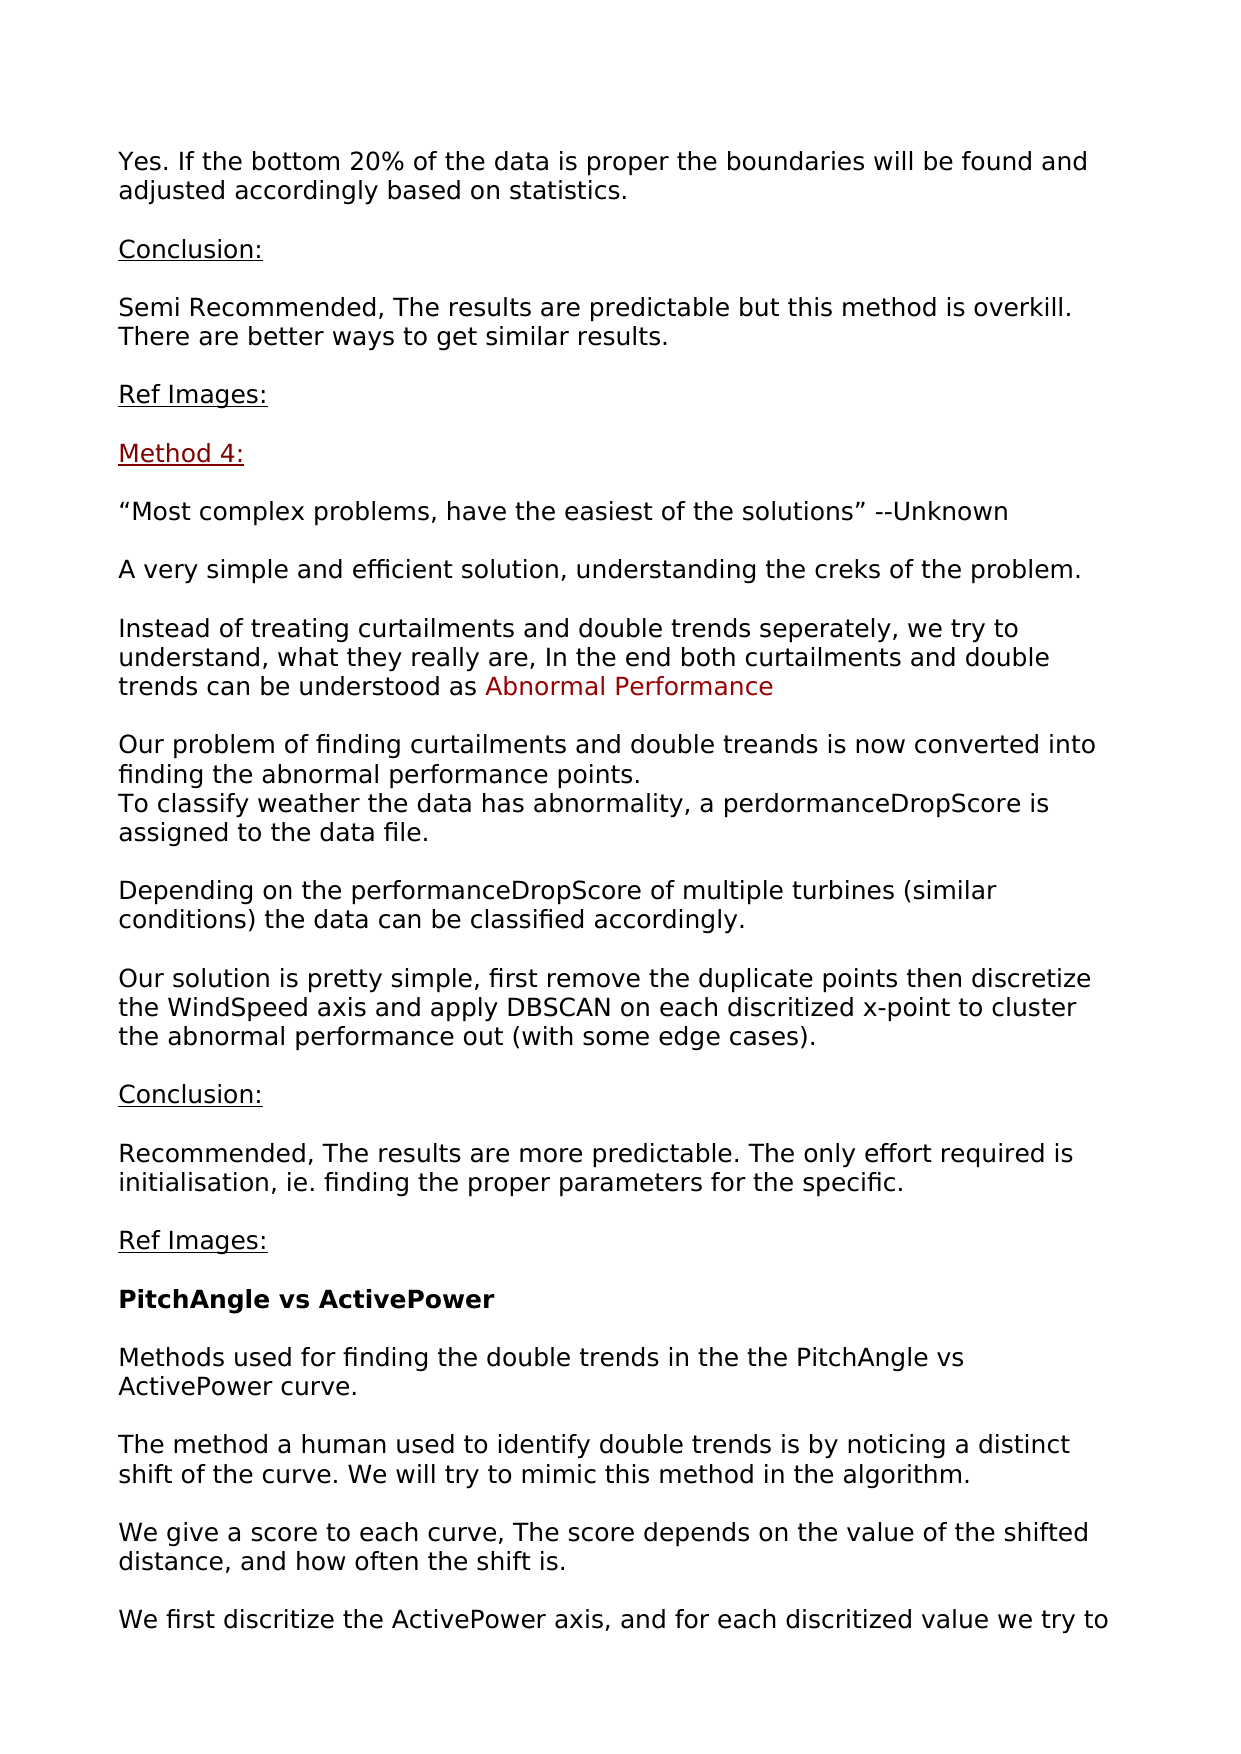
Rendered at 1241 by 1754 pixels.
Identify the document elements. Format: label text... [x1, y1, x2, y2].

text Our solution is pretty simple, first remove the duplicate points then discretize the WindSpeed axis and apply DBSCAN on each discritized x-point to cluster the abnormal performance out (with some edge cases). [118, 964, 1122, 1051]
text Instead of treating curtailments and double trends seperately, we try to understand, what they really are, In the end both curtailments and double trends can be understood as Abnormal Performance [118, 614, 1122, 701]
text PitchAngle vs ActivePower [118, 1285, 1122, 1314]
text Semi Recommended, The results are predictable but this method is overkill. There are better ways to get similar results. [118, 293, 1122, 351]
text We first discritize the ActivePower axis, and for each discritized value we try to [118, 1606, 1122, 1635]
text Conclusion: [118, 1081, 1122, 1110]
text We give a score to each curve, The score depends on the value of the shifted distance, and how often the shift is. [118, 1518, 1122, 1576]
text “Most complex problems, have the easiest of the solutions” --Unknown [118, 497, 1122, 526]
text Methods used for finding the double trends in the the PitchAngle vs ActivePower curve. [118, 1343, 1122, 1401]
text The method a human used to identify double trends is by noticing a distinct shift of the curve. We will try to mimic this method in the algorithm. [118, 1431, 1122, 1489]
text Recommended, The results are more predictable. The only effort required is initialisation, ie. finding the proper parameters for the specific. [118, 1139, 1122, 1197]
text Ref Images: [118, 1226, 1122, 1256]
text Yes. If the bottom 20% of the data is proper the boundaries will be found and adjusted accordingly based on statistics. [118, 147, 1122, 206]
text Method 4: [118, 439, 1122, 468]
text To classify weather the data has abnormality, a perdormanceDropScore is assigned to the data file. [118, 789, 1122, 847]
text Conclusion: [118, 235, 1122, 264]
text Ref Images: [118, 381, 1122, 410]
text Our problem of finding curtailments and double treands is now converted into finding the abnormal performance points. [118, 731, 1122, 789]
text A very simple and efficient solution, understanding the creks of the problem. [118, 556, 1122, 585]
text Depending on the performanceDropScore of multiple turbines (similar conditions) the data can be classified accordingly. [118, 876, 1122, 935]
